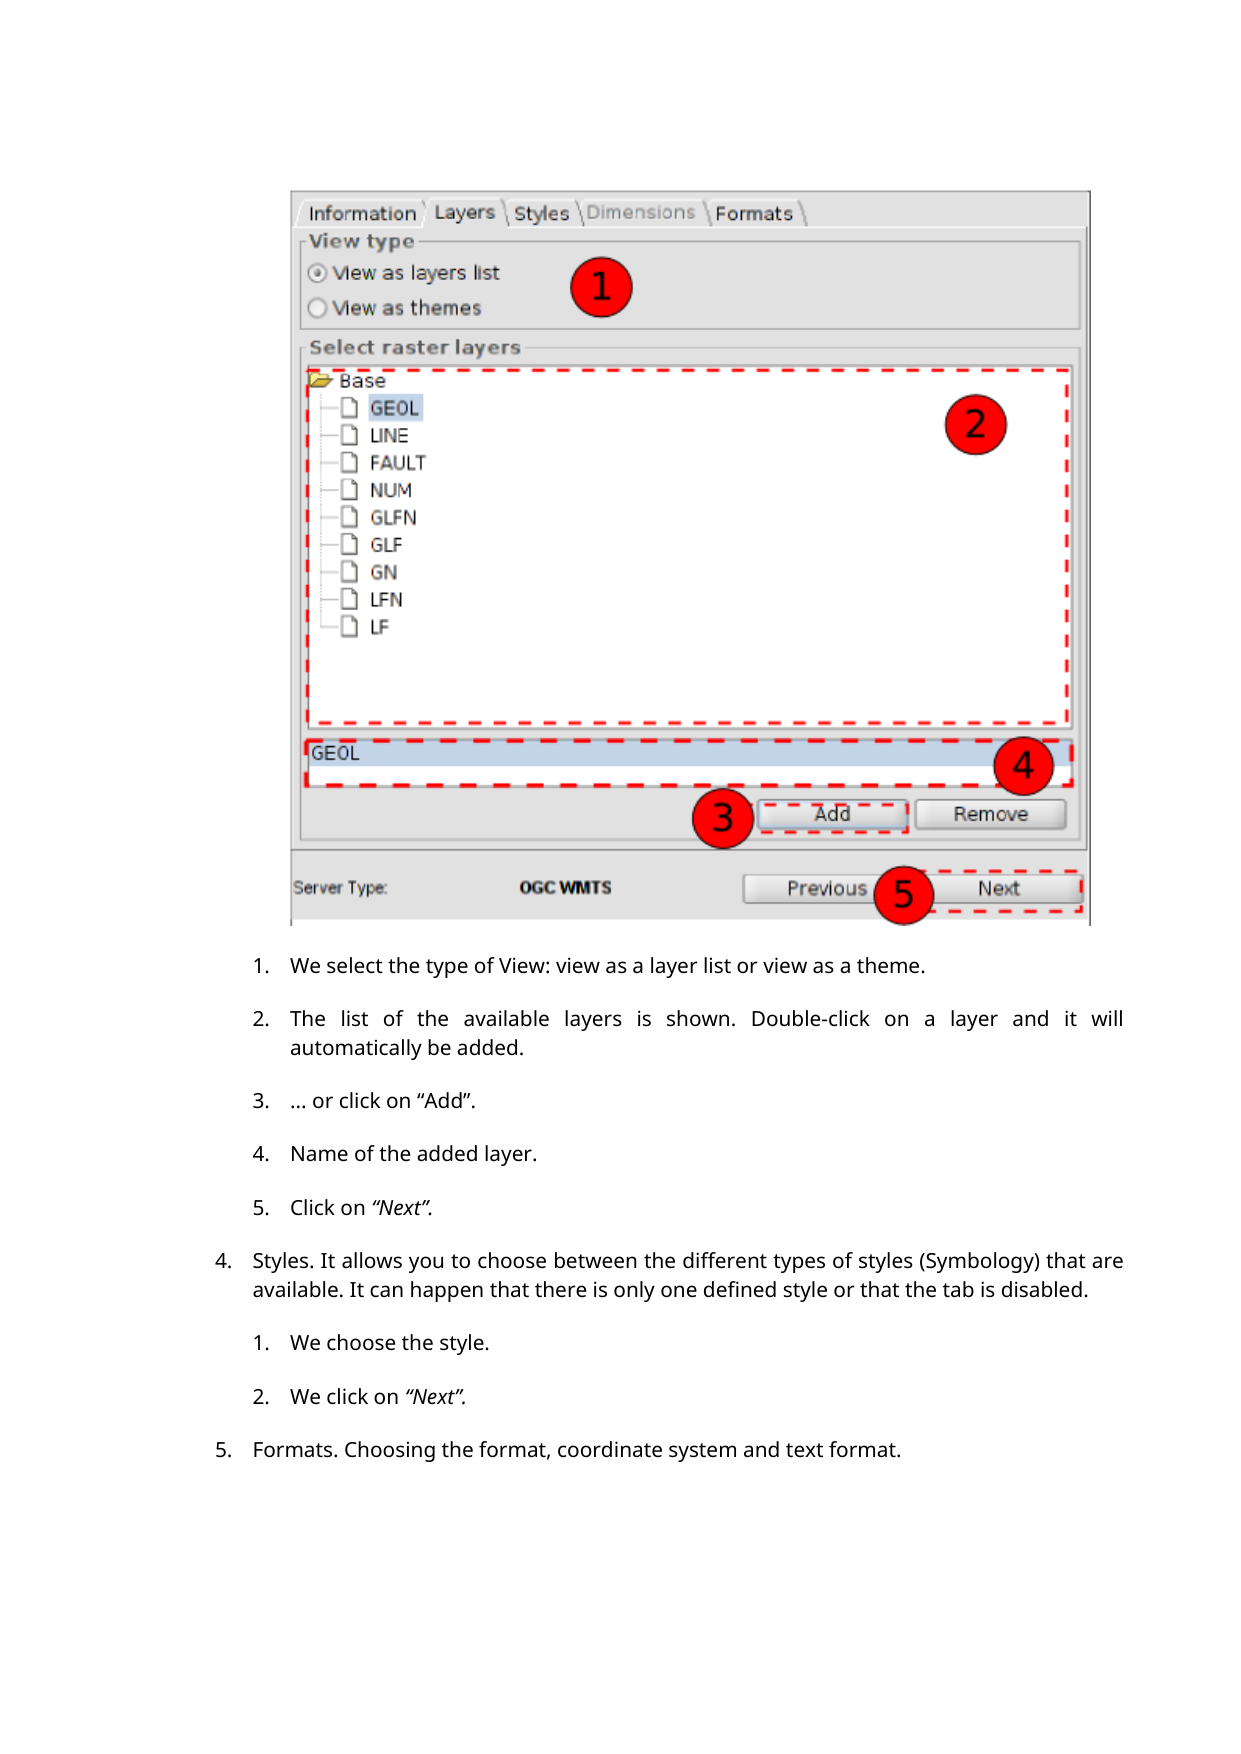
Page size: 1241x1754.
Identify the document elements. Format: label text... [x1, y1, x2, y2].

list We select the type of View: view as a layer list or view as a theme. [252, 951, 1125, 979]
list Styles. It allows you to choose between the different types of styles (Symbology) that are available. It can happen that there is only one defined style or that the tab is disabled. [215, 1246, 1125, 1303]
list We click on “Next”. [252, 1382, 1125, 1410]
list The list of the available layers is shown. Double-click on a layer and it will automatically be added. [252, 1004, 1125, 1061]
list Click on “Next”. [252, 1193, 1125, 1221]
list Formats. Choosing the format, coordinate system and text format. [215, 1435, 1125, 1464]
list We choose the style. [252, 1328, 1125, 1357]
list Name of the added layer. [252, 1139, 1125, 1168]
picture [286, 183, 1091, 926]
list ... or click on “Add”. [252, 1086, 1125, 1114]
